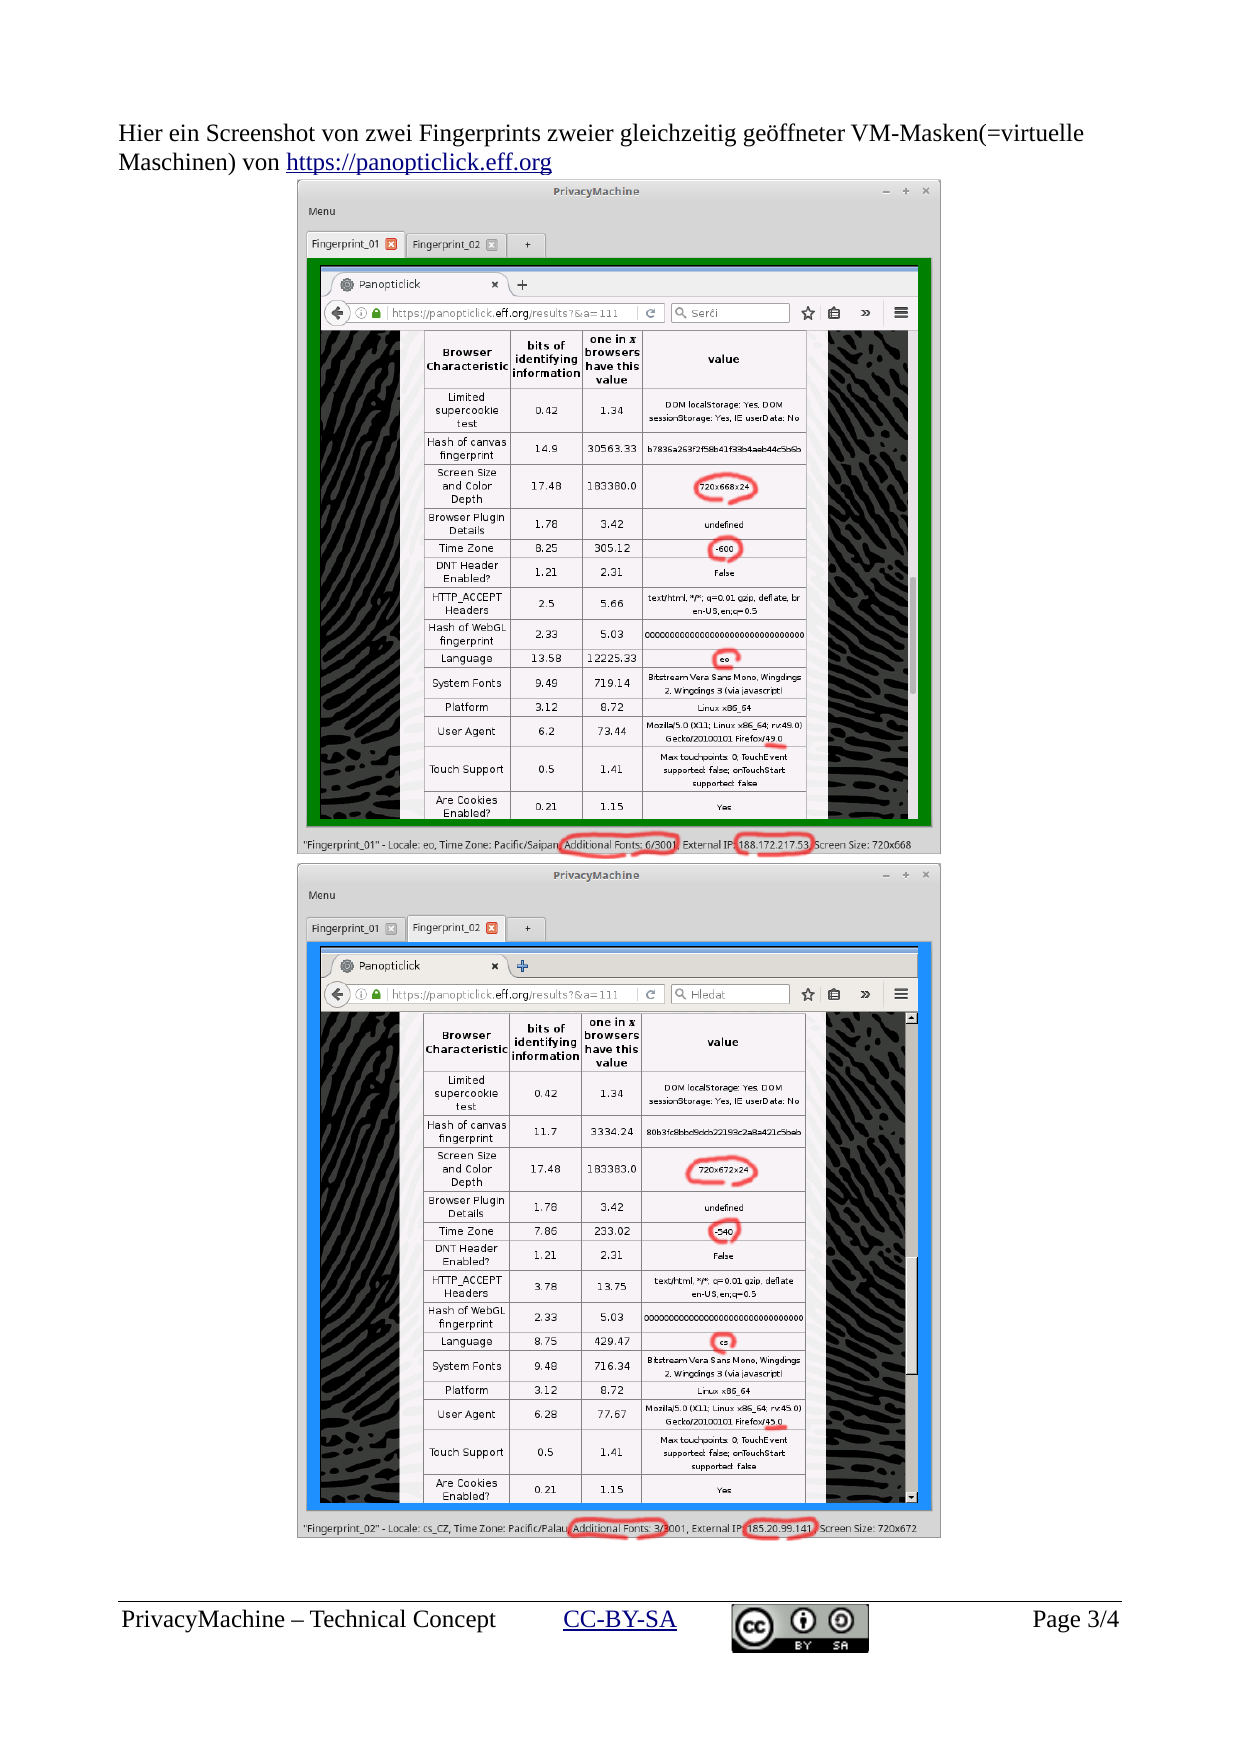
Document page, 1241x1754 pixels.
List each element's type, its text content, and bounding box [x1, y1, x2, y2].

text Hier ein Screenshot von zwei Fingerprints zweier gleichzeitig geöffneter VM-Masken(=virtuelle Maschinen) von https://panopticlick.eff.org [118, 118, 1122, 176]
picture [731, 1604, 869, 1653]
picture [292, 175, 948, 1541]
